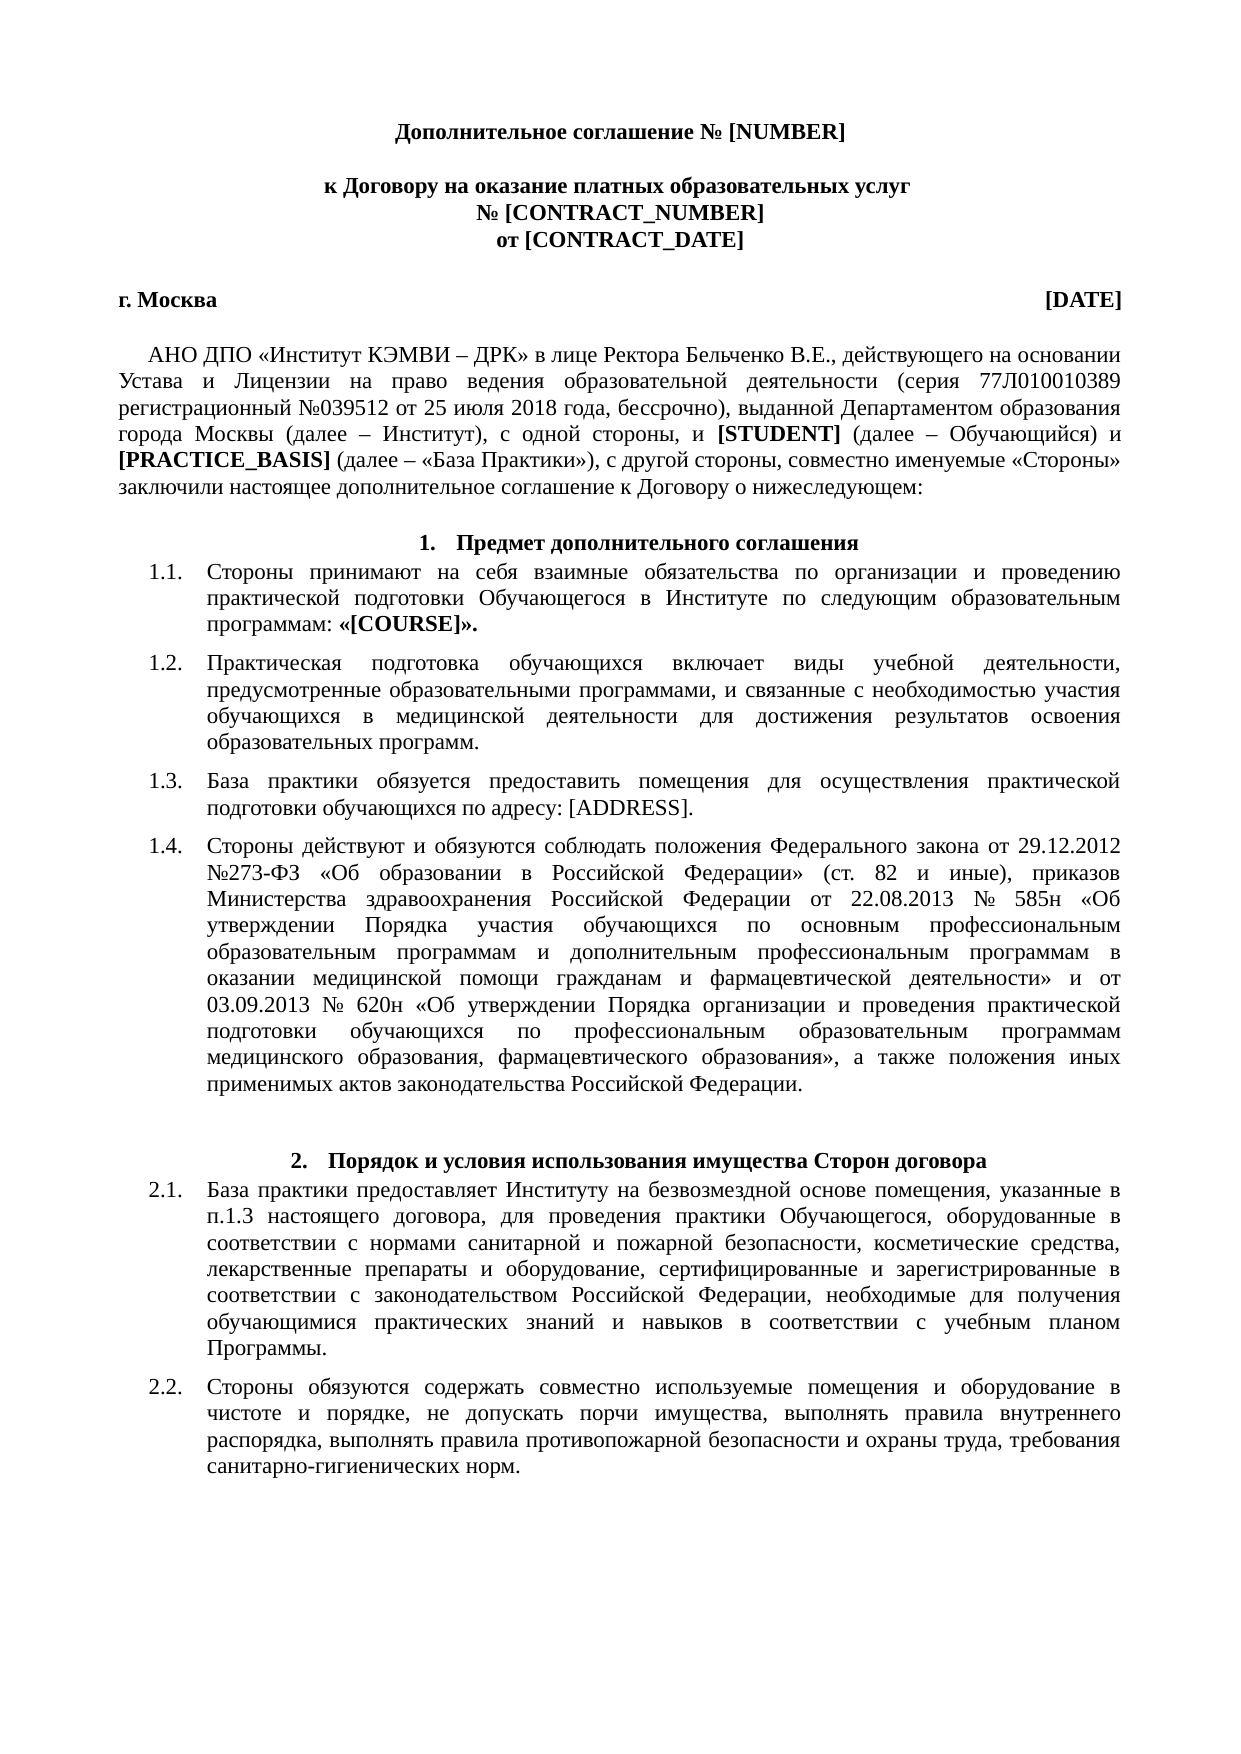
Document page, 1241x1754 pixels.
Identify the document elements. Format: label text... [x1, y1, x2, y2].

text Дополнительное соглашение № [NUMBER] [118, 118, 1122, 144]
text к Договору на оказание платных образовательных услуг [118, 172, 1122, 198]
list Стороны действуют и обязуются соблюдать положения Федерального закона от 29.12.2012 №273-ФЗ «Об образовании в Российской Федерации» (ст. 82 и иные), приказов Министерства здравоохранения Российской Федерации от 22.08.2013 № 585н «Об утверждении Порядка участия обучающихся по основным профессиональным образовательным программам и дополнительным профессиональным программам в оказании медицинской помощи гражданам и фармацевтической деятельности» и от 03.09.2013 № 620н «Об утверждении Порядка организации и проведения практической подготовки обучающихся по профессиональным образовательным программам медицинского образования, фармацевтического образования», а также положения иных применимых актов законодательства Российской Федерации. [148, 832, 1122, 1096]
list База практики предоставляет Институту на безвозмездной основе помещения, указанные в п.1.3 настоящего договора, для проведения практики Обучающегося, оборудованные в соответствии с нормами санитарной и пожарной безопасности, косметические средства, лекарственные препараты и оборудование, сертифицированные и зарегистрированные в соответствии с законодательством Российской Федерации, необходимые для получения обучающимися практических знаний и навыков в соответствии с учебным планом Программы. [148, 1176, 1122, 1361]
list Стороны принимают на себя взаимные обязательства по организации и проведению практической подготовки Обучающегося в Институте по следующим образовательным программам: «[COURSE]». [148, 558, 1122, 637]
table_header г. Москва [118, 286, 620, 312]
list Практическая подготовка обучающихся включает виды учебной деятельности, предусмотренные образовательными программами, и связанные с необходимостью участия обучающихся в медицинской деятельности для достижения результатов освоения образовательных программ. [148, 649, 1122, 755]
text АНО ДПО «Институт КЭМВИ – ДРК» в лице Ректора Бельченко В.Е., действующего на основании Устава и Лицензии на право ведения образовательной деятельности (серия 77Л010010389 регистрационный №039512 от 25 июля 2018 года, бессрочно), выданной Департаментом образования города Москвы (далее – Институт), с одной стороны, и [STUDENT] (далее – Обучающийся) и [PRACTICE_BASIS] (далее – «База Практики»), с другой стороны, совместно именуемые «Стороны» заключили настоящее дополнительное соглашение к Договору о нижеследующем: [118, 341, 1122, 499]
table_header [DATE] [620, 286, 1122, 312]
list Стороны обязуются содержать совместно используемые помещения и оборудование в чистоте и порядке, не допускать порчи имущества, выполнять правила внутреннего распорядка, выполнять правила противопожарной безопасности и охраны труда, требования санитарно-гигиенических норм. [148, 1373, 1122, 1478]
list Предмет дополнительного соглашения [156, 529, 1122, 555]
text от [CONTRACT_DATE] [118, 226, 1122, 252]
text № [CONTRACT_NUMBER] [118, 199, 1122, 225]
list База практики обязуется предоставить помещения для осуществления практической подготовки обучающихся по адресу: [ADDRESS]. [148, 767, 1122, 820]
list Порядок и условия использования имущества Сторон договора [156, 1147, 1122, 1174]
